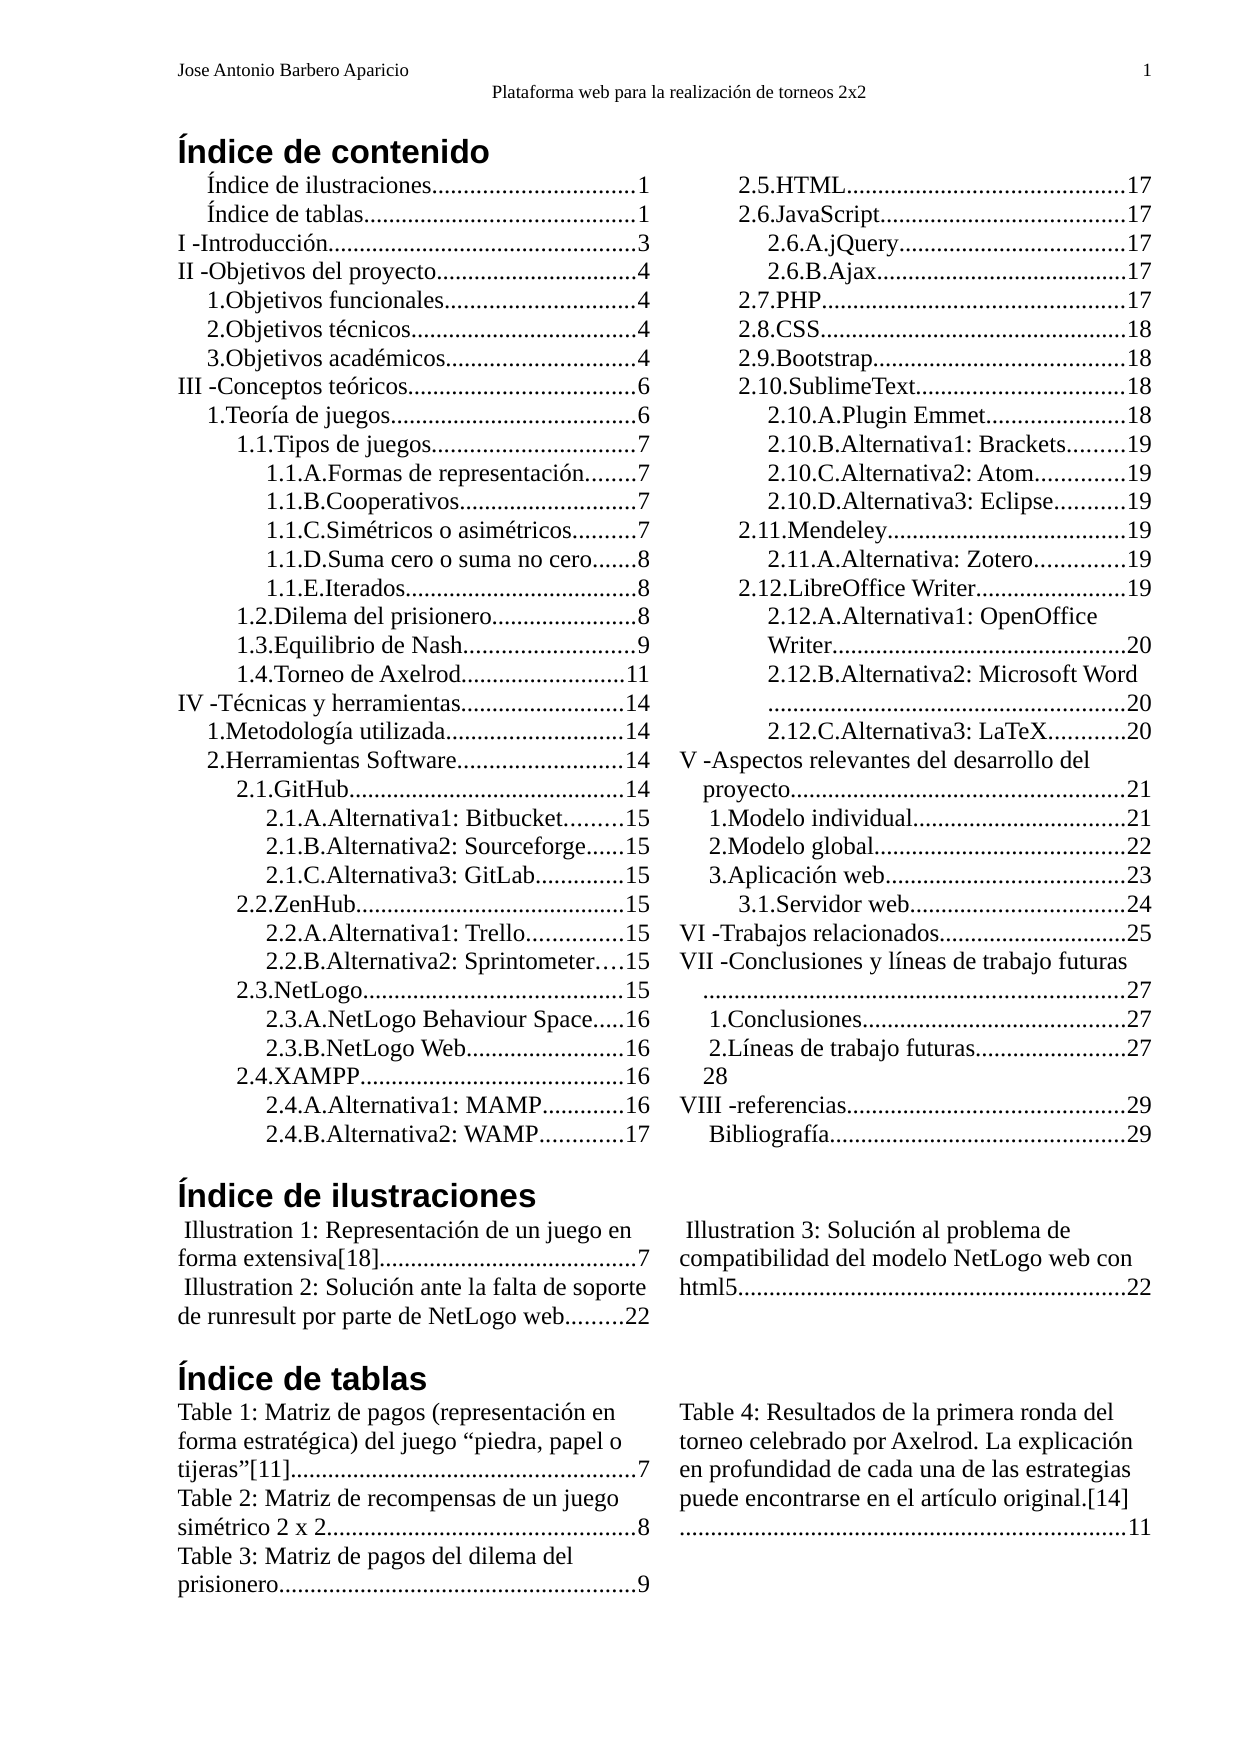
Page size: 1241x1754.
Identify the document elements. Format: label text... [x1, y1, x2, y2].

text 2.4.B.Alternativa2: WAMP 17 [266, 1119, 650, 1148]
text 2.3.A.NetLogo Behaviour Space 16 [266, 1004, 650, 1033]
text 2.10.D.Alternativa3: Eclipse 19 [767, 486, 1152, 515]
text 1.1.B.Cooperativos 7 [266, 486, 650, 515]
text 2.6.B.Ajax 17 [767, 256, 1152, 285]
text Illustration 1: Representación de un juego en forma extensiva[18]⁠ 7 [177, 1215, 650, 1272]
text 2.2.A.Alternativa1: Trello 15 [266, 918, 650, 946]
text Índice de ilustraciones 1 [207, 170, 650, 199]
text Índice de tablas 1 [207, 199, 650, 228]
text 3.Aplicación web 23 [708, 860, 1152, 889]
text 1.Metodología utilizada 14 [207, 716, 650, 745]
text 2.4.A.Alternativa1: MAMP 16 [266, 1090, 650, 1119]
text 1.Modelo individual 21 [708, 803, 1152, 831]
text 1.1.D.Suma cero o suma no cero 8 [266, 544, 650, 573]
text 2.9.Bootstrap 18 [738, 343, 1152, 371]
text 2.12.C.Alternativa3: LaTeX 20 [767, 716, 1152, 745]
text 2.3.B.NetLogo Web 16 [266, 1033, 650, 1061]
subtitle Índice de tablas [177, 1358, 1152, 1397]
text 1.Conclusiones 27 [708, 1004, 1152, 1033]
text 2.5.HTML 17 [738, 170, 1152, 199]
text Table 4: Resultados de la primera ronda del torneo celebrado por Axelrod. La explicación en profundidad de cada una de las estrategias puede encontrarse en el artículo original.[14]⁠ 11 [679, 1397, 1152, 1541]
text I -Introducción 3 [177, 228, 650, 256]
text III -Conceptos teóricos 6 [177, 371, 650, 400]
text 2.10.SublimeText 18 [738, 371, 1152, 400]
text Illustration 3: Solución al problema de compatibilidad del modelo NetLogo web con html5 22 [679, 1215, 1152, 1301]
text Table 3: Matriz de pagos del dilema del prisionero 9 [177, 1541, 650, 1598]
text 2.10.A.Plugin Emmet 18 [767, 400, 1152, 429]
text 2.6.A.jQuery 17 [767, 228, 1152, 256]
text 2.12.LibreOffice Writer 19 [738, 573, 1152, 601]
text 1.1.Tipos de juegos 7 [236, 429, 650, 458]
text Bibliografía 29 [708, 1119, 1152, 1148]
text VII -Conclusiones y líneas de trabajo futuras 27 [679, 946, 1152, 1004]
text 1.3.Equilibrio de Nash 9 [236, 630, 650, 659]
text 1.Objetivos funcionales 4 [207, 285, 650, 314]
text 2.Objetivos técnicos 4 [207, 314, 650, 343]
text Table 2: Matriz de recompensas de un juego simétrico 2 x 2 8 [177, 1483, 650, 1541]
text 2.Herramientas Software 14 [207, 745, 650, 774]
text IV -Técnicas y herramientas 14 [177, 688, 650, 716]
text 2.1.A.Alternativa1: Bitbucket 15 [266, 803, 650, 831]
text 2.7.PHP 17 [738, 285, 1152, 314]
text Table 1: Matriz de pagos (representación en forma estratégica) del juego “piedra, papel o tijeras”[11]⁠. 7 [177, 1397, 650, 1483]
text 2.4.XAMPP 16 [236, 1061, 650, 1090]
text 3.Objetivos académicos 4 [207, 343, 650, 371]
text 2.1.B.Alternativa2: Sourceforge 15 [266, 831, 650, 860]
text 1.1.C.Simétricos o asimétricos 7 [266, 515, 650, 544]
text 2.8.CSS 18 [738, 314, 1152, 343]
text 2.Líneas de trabajo futuras 27 [708, 1033, 1152, 1061]
text 2.10.B.Alternativa1: Brackets 19 [767, 429, 1152, 458]
text 2.3.NetLogo 15 [236, 975, 650, 1004]
text 2.11.A.Alternativa: Zotero 19 [767, 544, 1152, 573]
text 2.Modelo global 22 [708, 831, 1152, 860]
text 2.10.C.Alternativa2: Atom 19 [767, 458, 1152, 486]
text 2.2.ZenHub 15 [236, 889, 650, 918]
subtitle Índice de ilustraciones [177, 1176, 1152, 1215]
text 2.1.GitHub 14 [236, 774, 650, 803]
text 2.2.B.Alternativa2: Sprintometer 15 [266, 946, 650, 975]
text VIII -referencias 29 [679, 1090, 1152, 1119]
text 2.1.C.Alternativa3: GitLab 15 [266, 860, 650, 889]
text V -Aspectos relevantes del desarrollo del proyecto 21 [679, 745, 1152, 803]
text 1.2.Dilema del prisionero 8 [236, 601, 650, 630]
text 1.1.A.Formas de representación 7 [266, 458, 650, 486]
text 1.Teoría de juegos 6 [207, 400, 650, 429]
text 1.4.Torneo de Axelrod 11 [236, 659, 650, 688]
text 1.1.E.Iterados 8 [266, 573, 650, 601]
text Illustration 2: Solución ante la falta de soporte de runresult por parte de NetLogo web. 22 [177, 1272, 650, 1330]
text 2.12.A.Alternativa1: OpenOffice Writer 20 [767, 601, 1152, 659]
text 3.1.Servidor web 24 [738, 889, 1152, 918]
text 2.12.B.Alternativa2: Microsoft Word 20 [767, 659, 1152, 716]
subtitle Índice de contenido [177, 132, 1152, 170]
text II -Objetivos del proyecto 4 [177, 256, 650, 285]
text 2.6.JavaScript 17 [738, 199, 1152, 228]
text 2.11.Mendeley 19 [738, 515, 1152, 544]
text 28 [679, 1061, 1152, 1090]
text VI -Trabajos relacionados 25 [679, 918, 1152, 946]
